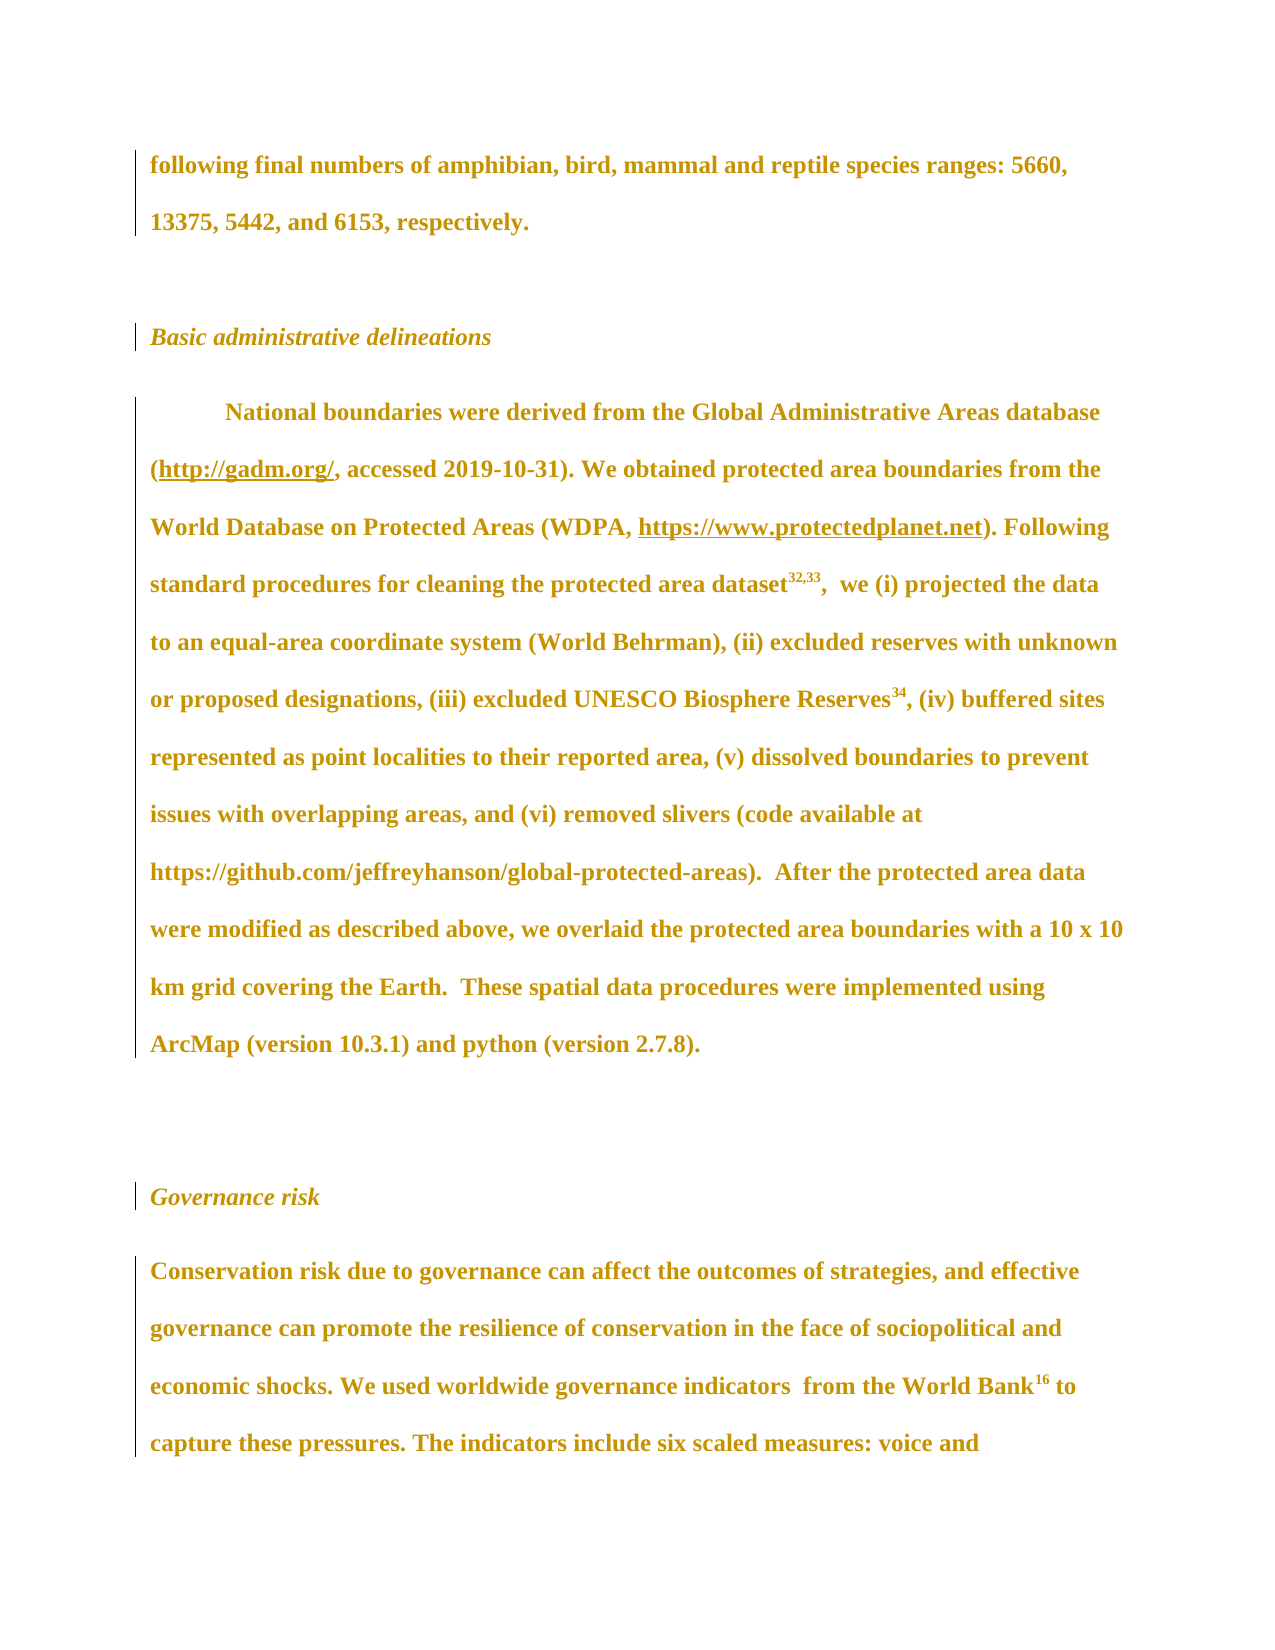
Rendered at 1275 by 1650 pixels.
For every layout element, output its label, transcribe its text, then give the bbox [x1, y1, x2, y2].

text Conservation risk due to governance can affect the outcomes of strategies, and effective governance can promote the resilience of conservation in the face of sociopolitical and economic shocks. We used worldwide governance indicators from the World Bank16 to capture these pressures. The indicators include six scaled measures: voice and [150, 1256, 1125, 1457]
text following final numbers of amphibian, bird, mammal and reptile species ranges: 5660, 13375, 5442, and 6153, respectively. [150, 150, 1125, 236]
text Governance risk [150, 1182, 1125, 1210]
text National boundaries were derived from the Global Administrative Areas database (http://gadm.org/, accessed 2019-10-31). We obtained protected area boundaries from the World Database on Protected Areas (WDPA, https://www.protectedplanet.net). Following standard procedures for cleaning the protected area dataset32,33, we (i) projected the data to an equal-area coordinate system (World Behrman), (ii) excluded reserves with unknown or proposed designations, (iii) excluded UNESCO Biosphere Reserves34, (iv) buffered sites represented as point localities to their reported area, (v) dissolved boundaries to prevent issues with overlapping areas, and (vi) removed slivers (code available at https://github.com/jeffreyhanson/global-protected-areas). After the protected area data were modified as described above, we overlaid the protected area boundaries with a 10 x 10 km grid covering the Earth. These spatial data procedures were implemented using ArcMap (version 10.3.1) and python (version 2.7.8). [150, 397, 1125, 1058]
text Basic administrative delineations [150, 322, 1125, 351]
